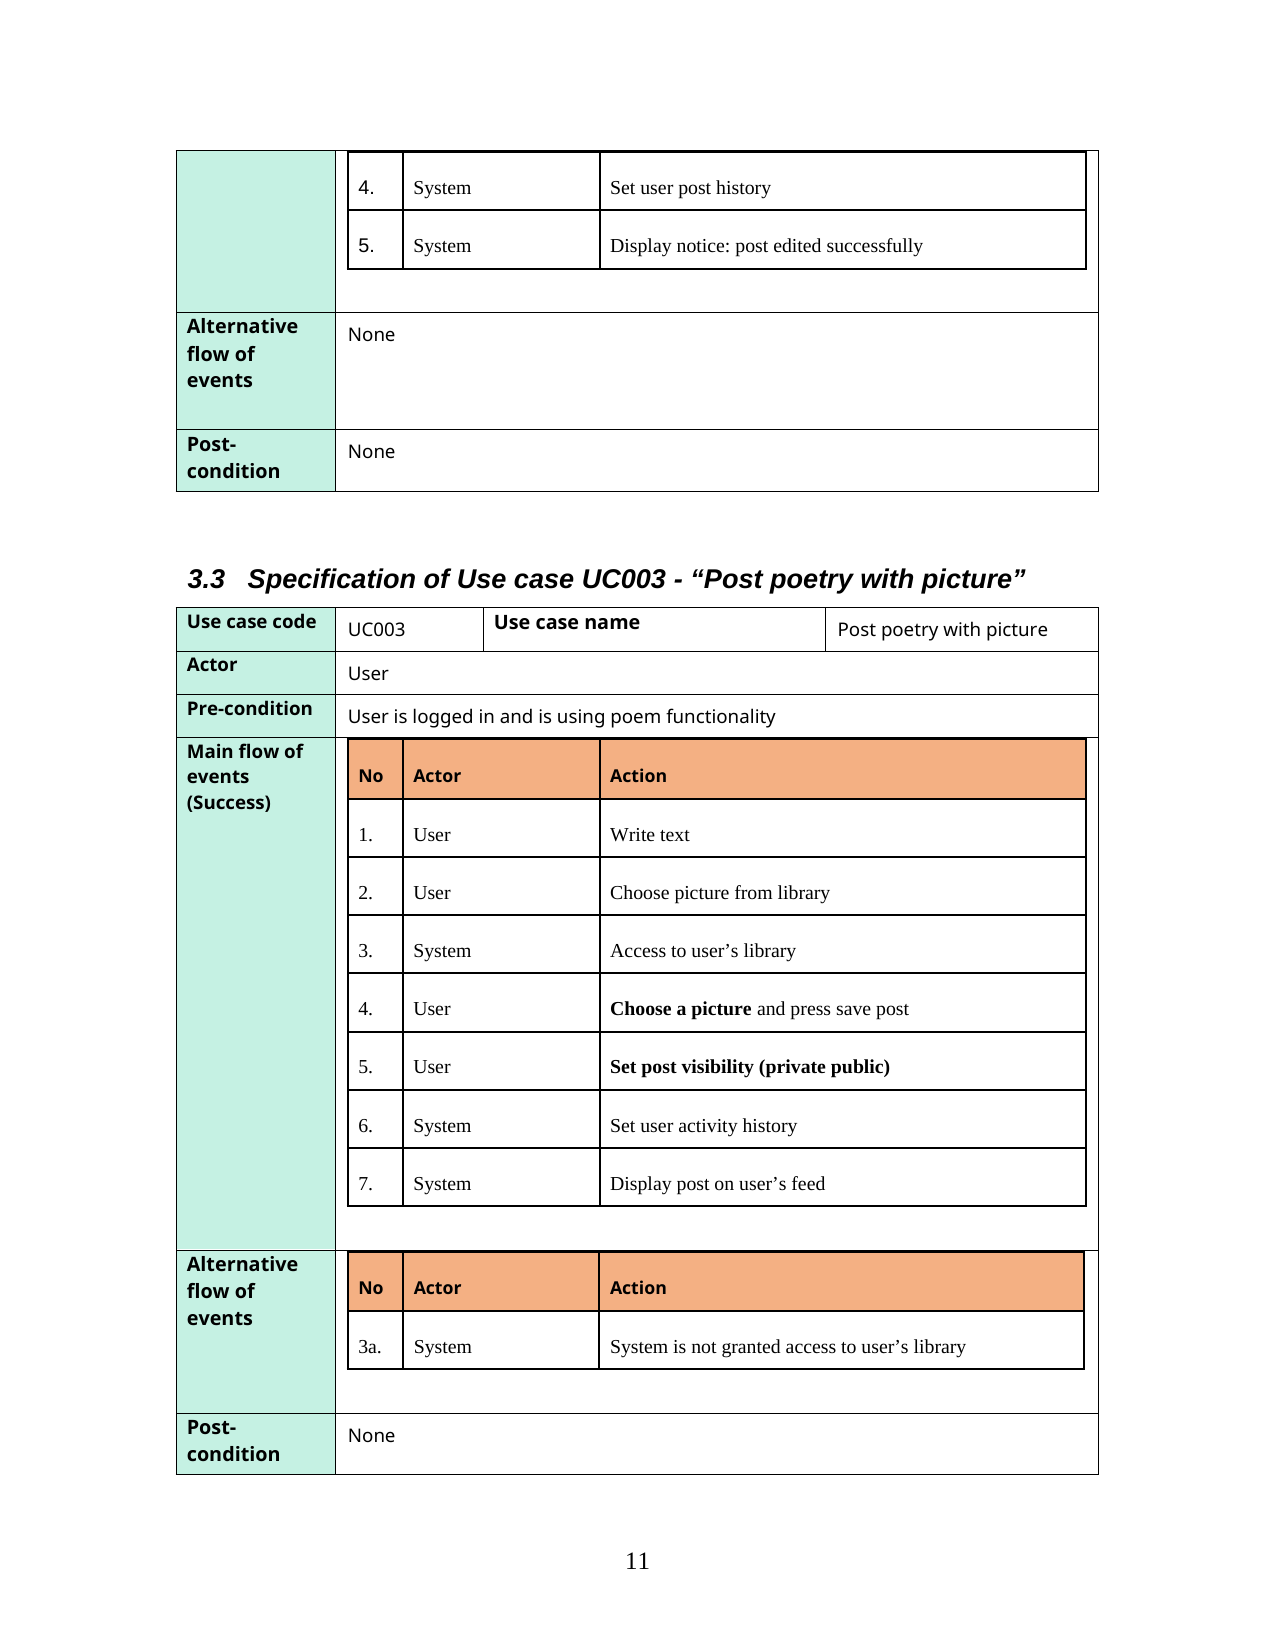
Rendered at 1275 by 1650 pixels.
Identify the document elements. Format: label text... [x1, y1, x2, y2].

table_cell 1. [349, 800, 402, 856]
table_cell 3a. [349, 1312, 402, 1368]
table_cell 4. [349, 153, 402, 209]
table_cell Write text [601, 800, 1085, 856]
table_header Use case name [484, 608, 825, 651]
table_cell User [336, 652, 1098, 694]
table_cell User [404, 974, 599, 1031]
table_cell Display post on user’s feed [601, 1149, 1085, 1205]
table_header Actor [404, 740, 599, 798]
table_cell System is not granted access to user’s library [600, 1312, 1083, 1368]
table_cell Alternative flow of events [177, 313, 335, 429]
table_cell Access to user’s library [601, 916, 1085, 972]
table_cell Post-condition [177, 1414, 335, 1474]
table_cell 4. [349, 974, 402, 1031]
table_cell Choose picture from library [601, 858, 1085, 914]
table_cell System [404, 153, 599, 209]
table_cell 7. [349, 1149, 402, 1205]
table_cell 3. [349, 916, 402, 972]
table_cell Post-condition [177, 430, 335, 491]
table_cell System [404, 916, 599, 972]
table_cell User is logged in and is using poem functionality [336, 695, 1098, 737]
table_cell User [404, 1033, 599, 1089]
table_header Post poetry with picture [826, 608, 1098, 651]
table_header Action [600, 1253, 1083, 1310]
subtitle Specification of Use case UC003 - “Post poetry with picture” [187, 563, 1087, 595]
table_cell User [404, 858, 599, 914]
table_cell Actor [177, 652, 335, 694]
table_cell [336, 738, 1098, 1249]
table_header UC003 [336, 608, 483, 651]
table_cell Set post visibility (private public) [601, 1033, 1085, 1089]
table_cell System [404, 211, 599, 267]
table_header Action [601, 740, 1085, 798]
table_cell Display notice: post edited successfully [601, 211, 1085, 267]
table_cell 2. [349, 858, 402, 914]
table_header Actor [404, 1253, 598, 1310]
table_cell Main flow of events (Success) [177, 738, 335, 1249]
table_cell 5. [349, 211, 402, 267]
table_cell [336, 151, 1098, 312]
table_cell System [404, 1149, 599, 1205]
table_header No [349, 740, 402, 798]
table_cell Set user activity history [601, 1091, 1085, 1147]
table_cell None [336, 1414, 1098, 1474]
table_cell System [404, 1312, 598, 1368]
table_cell None [336, 430, 1098, 491]
table_cell User [404, 800, 599, 856]
table_cell Pre-condition [177, 695, 335, 737]
table_cell [177, 151, 335, 312]
table_cell Set user post history [601, 153, 1085, 209]
table_cell 6. [349, 1091, 402, 1147]
table_cell 5. [349, 1033, 402, 1089]
table_cell [336, 1251, 1098, 1413]
table_cell Choose a picture and press save post [601, 974, 1085, 1031]
table_header No [349, 1253, 402, 1310]
table_cell Alternative flow of events [177, 1251, 335, 1413]
table_cell None [336, 313, 1098, 429]
table_header Use case code [177, 608, 335, 651]
table_cell System [404, 1091, 599, 1147]
